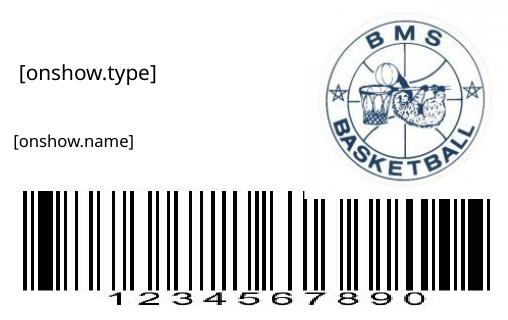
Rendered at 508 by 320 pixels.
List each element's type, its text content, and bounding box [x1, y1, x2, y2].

picture [9, 0, 508, 310]
text [onshow.type] [0, 57, 304, 87]
text [onshow.name] [0, 121, 304, 155]
